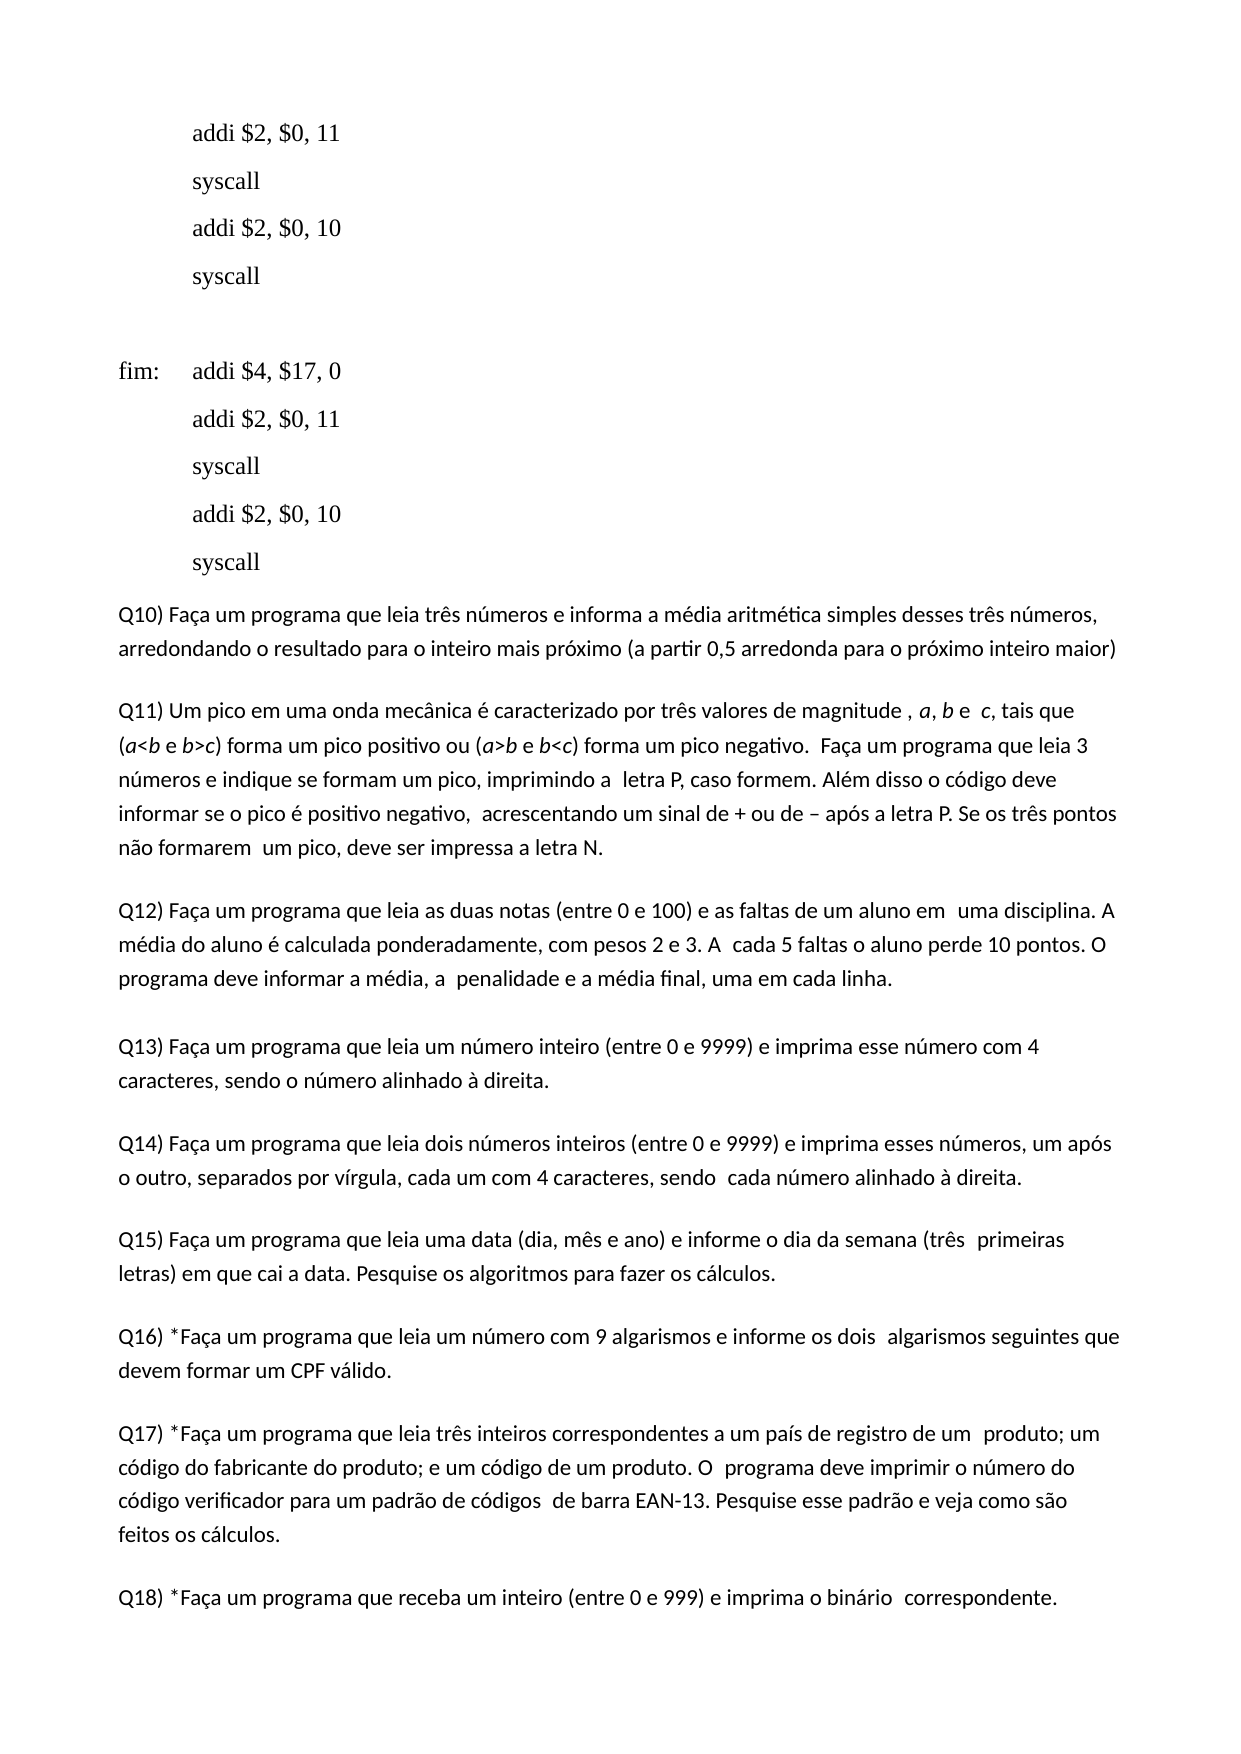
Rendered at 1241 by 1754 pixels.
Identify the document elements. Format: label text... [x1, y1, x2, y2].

text Q17) *Faça um programa que leia três inteiros correspondentes a um país de registro de um produto; um código do fabricante do produto; e um código de um produto. O programa deve imprimir o número do código verificador para um padrão de códigos de barra EAN-13. Pesquise esse padrão e veja como são feitos os cálculos. [118, 1419, 1122, 1548]
text addi $2, $0, 10 [118, 499, 1122, 528]
text Q16) *Faça um programa que leia um número com 9 algarismos e informe os dois algarismos seguintes que devem formar um CPF válido. [118, 1322, 1122, 1384]
text Q15) Faça um programa que leia uma data (dia, mês e ano) e informe o dia da semana (três primeiras letras) em que cai a data. Pesquise os algoritmos para fazer os cálculos. [118, 1225, 1122, 1287]
text addi $2, $0, 11 [118, 118, 1122, 147]
text syscall [118, 547, 1122, 575]
text syscall [118, 166, 1122, 194]
text addi $2, $0, 11 [118, 404, 1122, 432]
text fim: addi $4, $17, 0 [118, 356, 1122, 385]
text addi $2, $0, 10 [118, 213, 1122, 242]
text syscall [118, 451, 1122, 480]
text syscall [118, 261, 1122, 290]
text Q11) Um pico em uma onda mecânica é caracterizado por três valores de magnitude , a, b e c, tais que (a<b e b>c) forma um pico positivo ou (a>b e b<c) forma um pico negativo. Faça um programa que leia 3 números e indique se formam um pico, imprimindo a letra P, caso formem. Além disso o código deve informar se o pico é positivo negativo, acrescentando um sinal de + ou de – após a letra P. Se os três pontos não formarem um pico, deve ser impressa a letra N. [118, 697, 1122, 861]
text Q12) Faça um programa que leia as duas notas (entre 0 e 100) e as faltas de um aluno em uma disciplina. A média do aluno é calculada ponderadamente, com pesos 2 e 3. A cada 5 faltas o aluno perde 10 pontos. O programa deve informar a média, a penalidade e a média final, uma em cada linha. [118, 896, 1122, 992]
text Q10) Faça um programa que leia três números e informa a média aritmética simples desses três números, arredondando o resultado para o inteiro mais próximo (a partir 0,5 arredonda para o próximo inteiro maior) [118, 600, 1122, 662]
text Q18) *Faça um programa que receba um inteiro (entre 0 e 999) e imprima o binário correspondente. [118, 1583, 1122, 1611]
text Q13) Faça um programa que leia um número inteiro (entre 0 e 9999) e imprima esse número com 4 caracteres, sendo o número alinhado à direita. [118, 1032, 1122, 1094]
text Q14) Faça um programa que leia dois números inteiros (entre 0 e 9999) e imprima esses números, um após o outro, separados por vírgula, cada um com 4 caracteres, sendo cada número alinhado à direita. [118, 1129, 1122, 1191]
